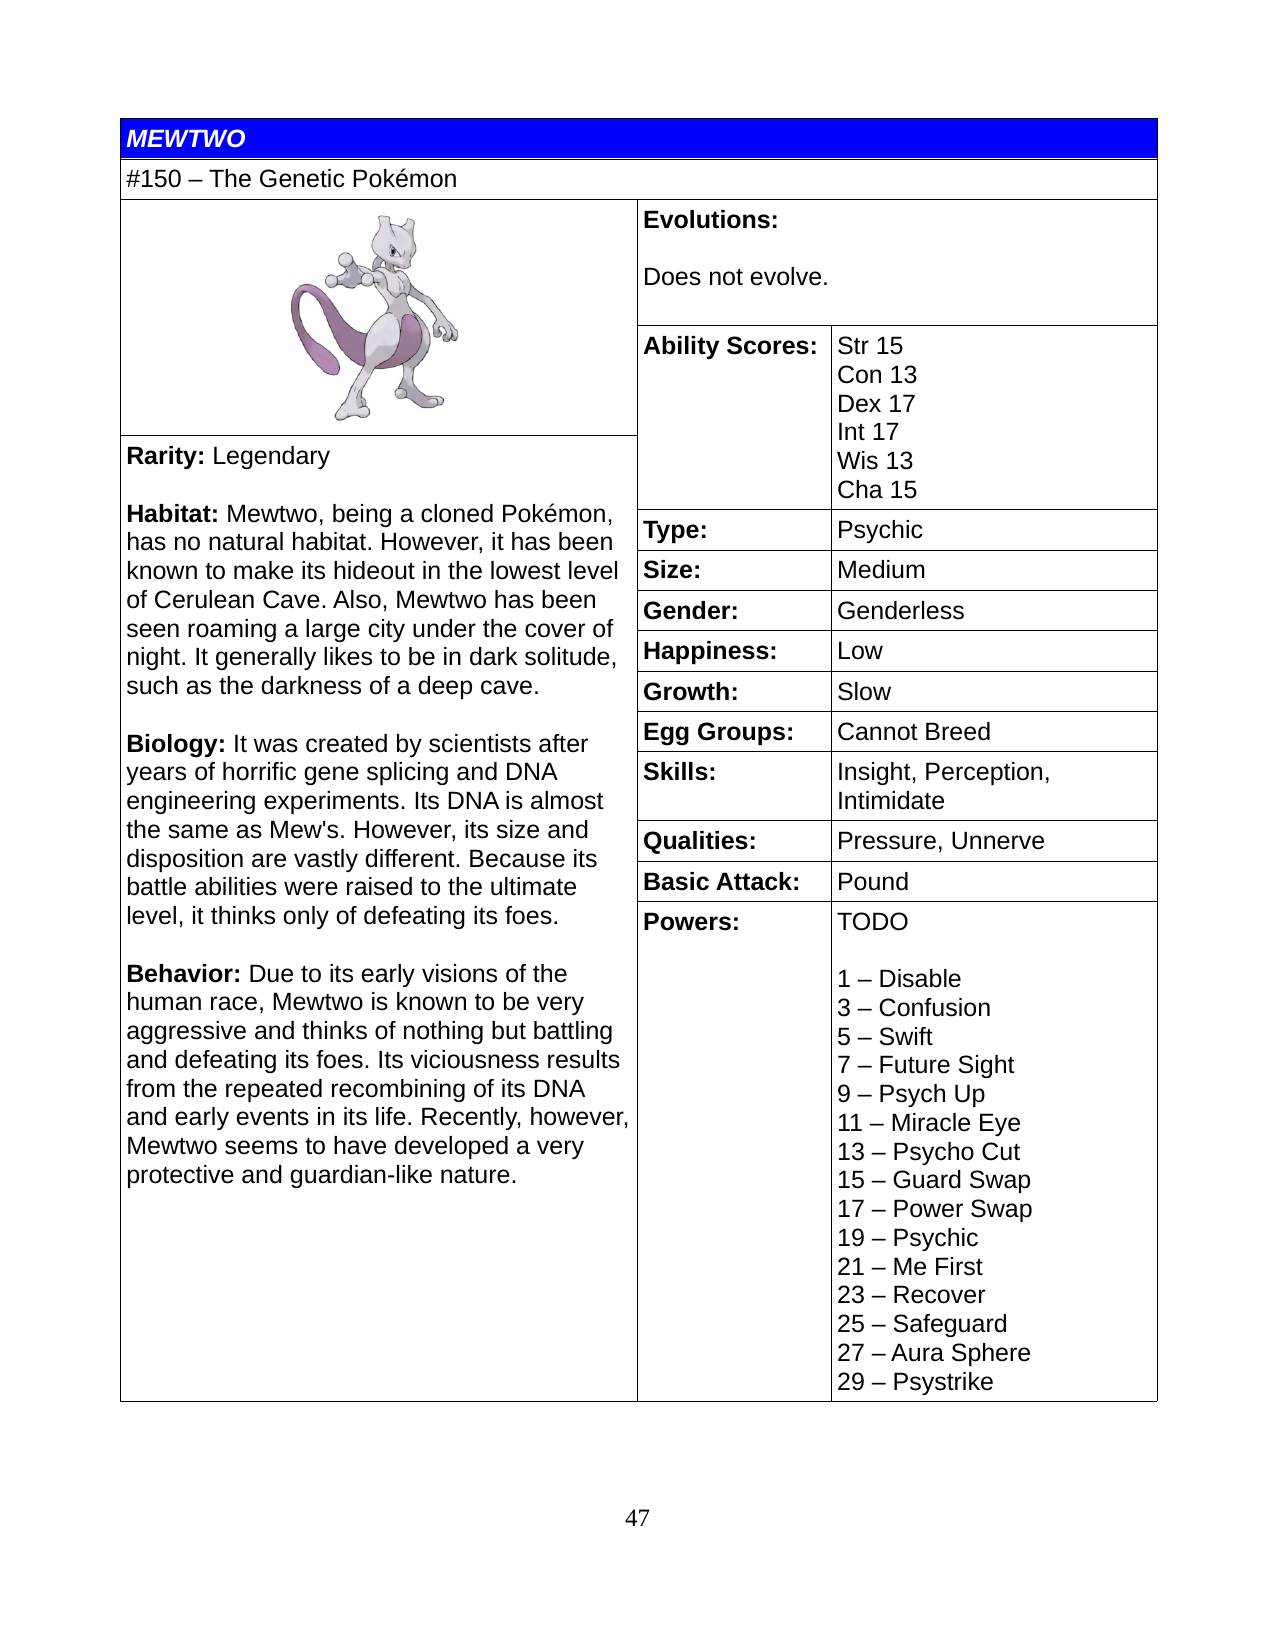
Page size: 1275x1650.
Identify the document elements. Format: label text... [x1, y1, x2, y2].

table_cell Low [832, 631, 1157, 671]
table_cell Happiness: [638, 631, 831, 671]
table_cell Cannot Breed [832, 712, 1157, 751]
table_cell Ability Scores: [638, 326, 831, 509]
table_header MEWTWO [121, 119, 1157, 158]
table_cell Size: [638, 551, 831, 590]
table_cell Egg Groups: [638, 712, 831, 751]
table_cell Powers: [638, 902, 831, 1401]
table_cell Skills: [638, 752, 831, 820]
table_cell Rarity: Legendary Habitat: Mewtwo, being a cloned Pokémon, has no natural habitat. However, it has been known to make its hideout in the lowest level of Cerulean Cave. Also, Mewtwo has been seen roaming a large city under the cover of night. It generally likes to be in dark solitude, such as the darkness of a deep cave. Biology: It was created by scientists after years of horrific gene splicing and DNA engineering experiments. Its DNA is almost the same as Mew's. However, its size and disposition are vastly different. Because its battle abilities were raised to the ultimate level, it thinks only of defeating its foes. Behavior: Due to its early visions of the human race, Mewtwo is known to be very aggressive and thinks of nothing but battling and defeating its foes. Its viciousness results from the repeated recombining of its DNA and early events in its life. Recently, however, Mewtwo seems to have developed a very protective and guardian-like nature. [121, 436, 637, 1401]
table_cell [121, 200, 637, 435]
table_cell Pound [832, 862, 1157, 901]
table_cell Medium [832, 551, 1157, 590]
table_cell Gender: [638, 591, 831, 630]
table_cell Type: [638, 510, 831, 550]
table_cell TODO 1 – Disable 3 – Confusion 5 – Swift 7 – Future Sight 9 – Psych Up 11 – Miracle Eye 13 – Psycho Cut 15 – Guard Swap 17 – Power Swap 19 – Psychic 21 – Me First 23 – Recover 25 – Safeguard 27 – Aura Sphere 29 – Psystrike [832, 902, 1157, 1401]
table_cell Growth: [638, 672, 831, 711]
table_cell Basic Attack: [638, 862, 831, 901]
table_cell Insight, Perception, Intimidate [832, 752, 1157, 820]
table_cell Slow [832, 672, 1157, 711]
table_cell Pressure, Unnerve [832, 821, 1157, 861]
table_cell Qualities: [638, 821, 831, 861]
table_cell #150 – The Genetic Pokémon [121, 160, 1157, 199]
table_cell Psychic [832, 510, 1157, 550]
picture [291, 204, 467, 430]
table_cell Evolutions: Does not evolve. [638, 200, 1157, 325]
table_cell Str 15 Con 13 Dex 17 Int 17 Wis 13 Cha 15 [832, 326, 1157, 509]
table_cell Genderless [832, 591, 1157, 630]
